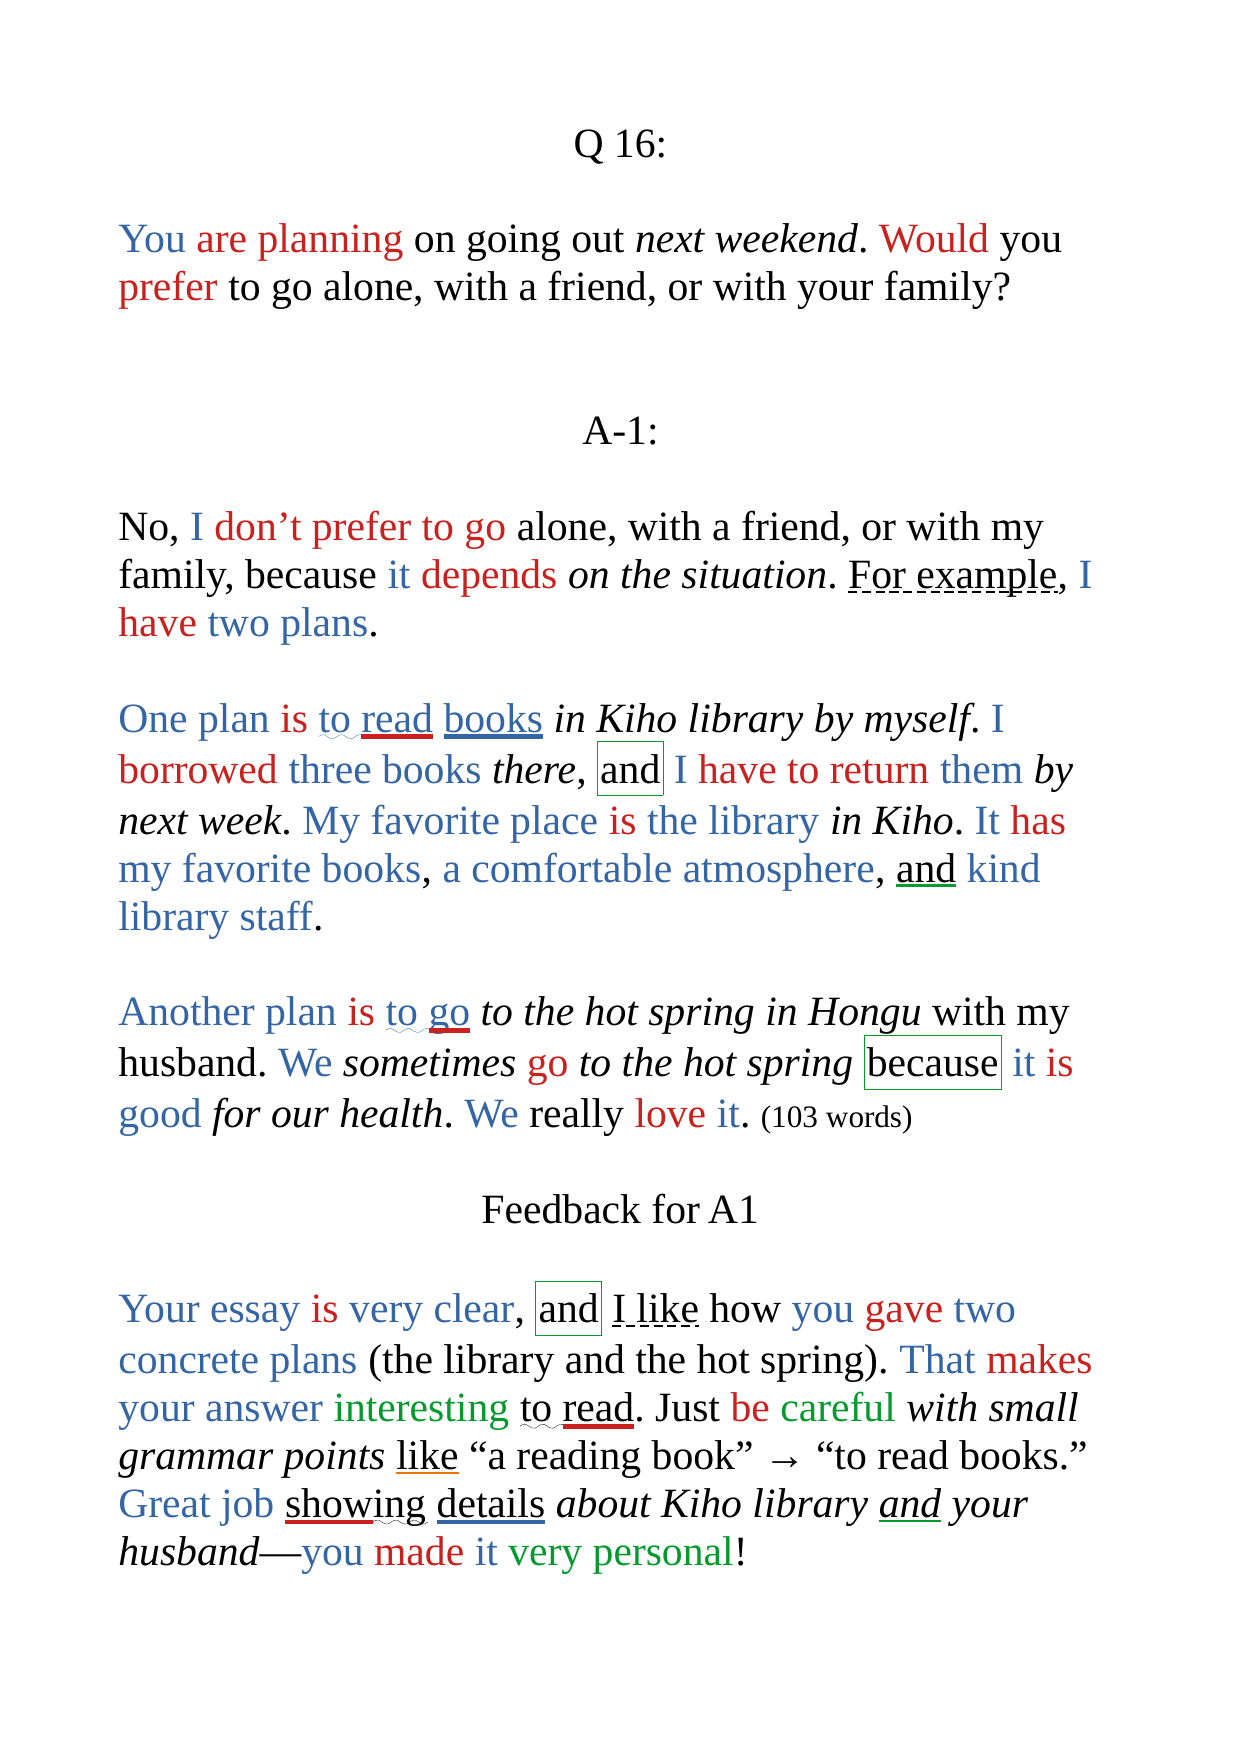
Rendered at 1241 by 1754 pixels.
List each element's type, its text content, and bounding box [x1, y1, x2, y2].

text You are planning on going out next weekend. Would you prefer to go alone, with a friend, or with your family? [118, 214, 1122, 310]
text Q 16: [118, 118, 1122, 166]
text Your essay is very clear, and I like how you gave two concrete plans (the library and the hot spring). That makes your answer interesting to read. Just be careful with small grammar points like “a reading book” → “to read books.” Great job showing details about Kiho library and your husband—you made it very personal! [118, 1281, 1122, 1574]
text One plan is to read books in Kiho library by myself. I borrowed three books there, and I have to return them by next week. My favorite place is the library in Kiho. It has my favorite books, a comfortable atmosphere, and kind library staff. [118, 693, 1122, 939]
text Another plan is to go to the hot spring in Hongu with my husband. We sometimes go to the hot spring because it is good for our health. We really love it. (103 words) [118, 987, 1122, 1137]
text No, I don’t prefer to go alone, with a friend, or with my family, because it depends on the situation. For example, I have two plans. [118, 501, 1122, 645]
text Feedback for A1 [118, 1185, 1122, 1233]
text A-1: [118, 406, 1122, 453]
